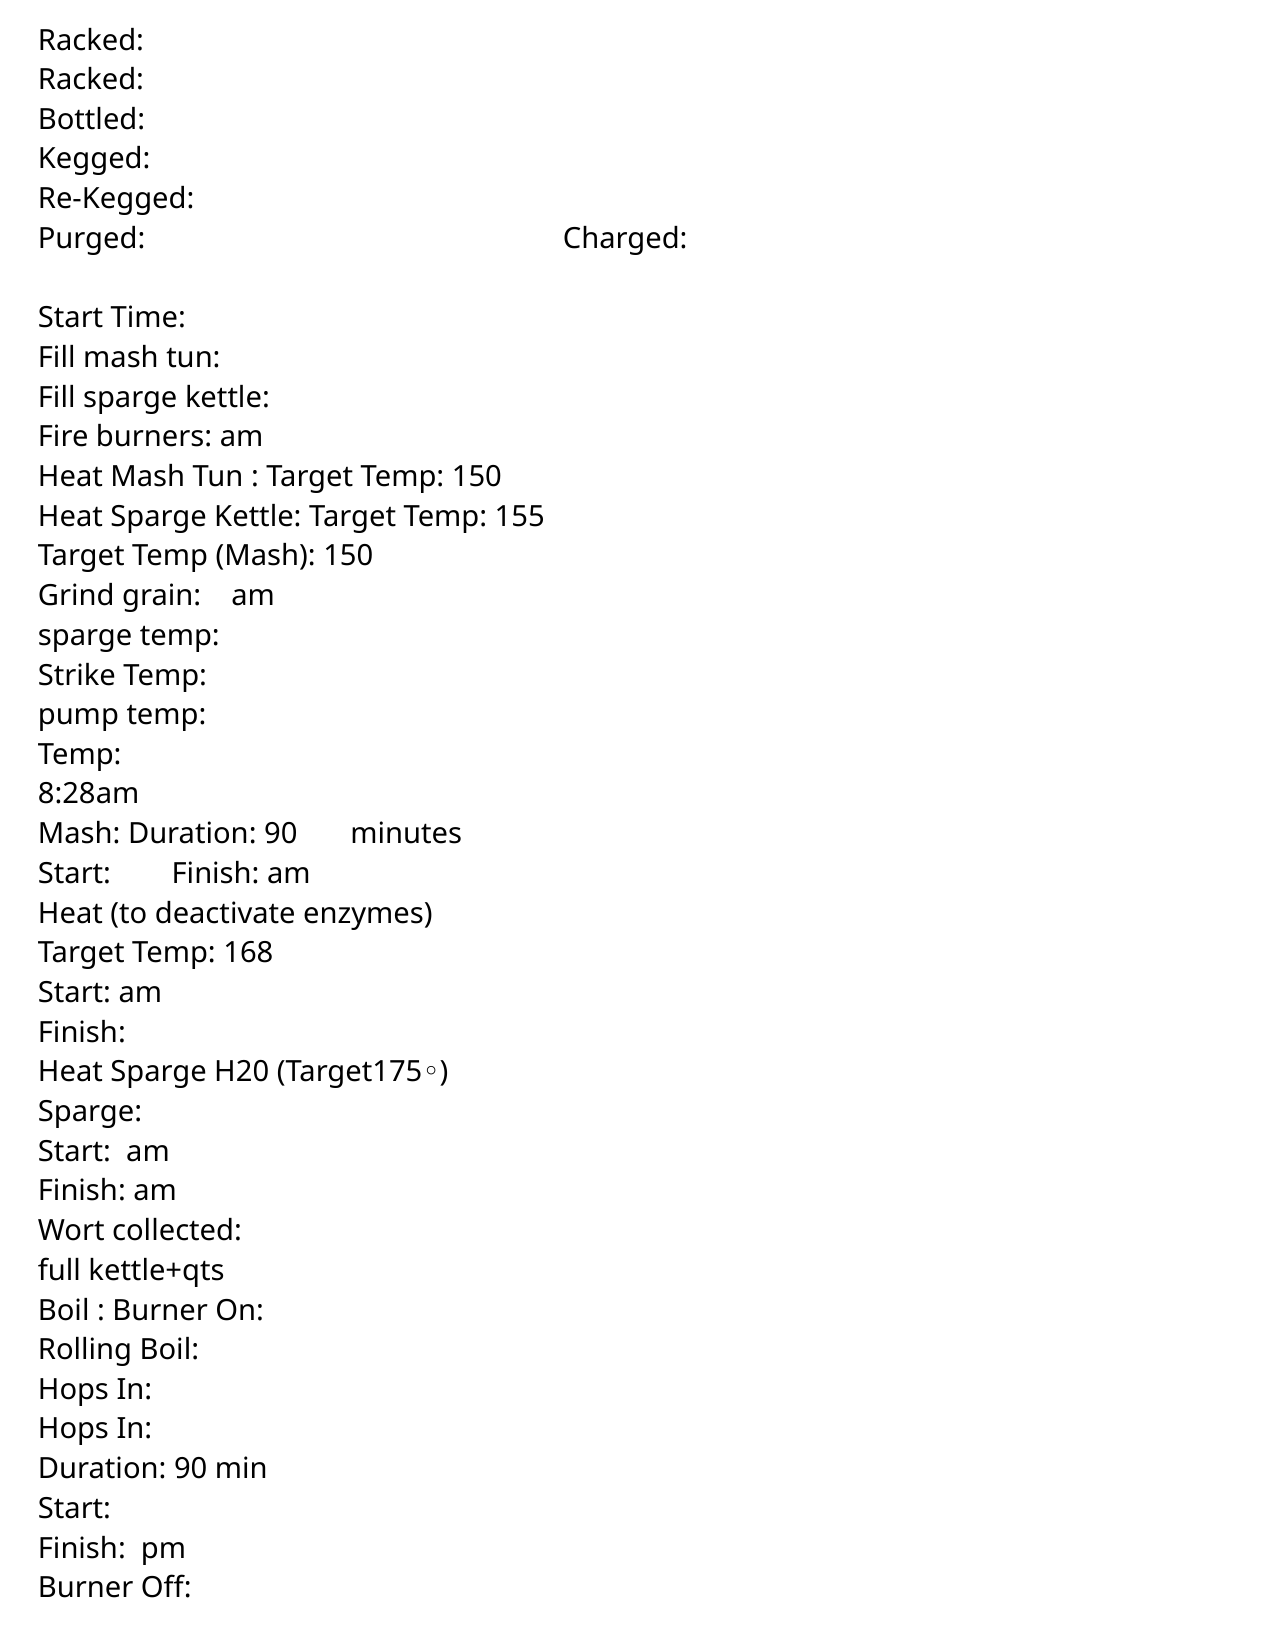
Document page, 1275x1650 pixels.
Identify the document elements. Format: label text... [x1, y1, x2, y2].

text Strike Temp: [38, 654, 1237, 693]
text Finish: am [38, 1170, 1237, 1209]
text Re-Kegged: [38, 177, 1237, 217]
text Kegged: [38, 138, 1237, 177]
text Temp: [38, 733, 1237, 773]
text Heat Mash Tun : Target Temp: 150 [38, 455, 1237, 495]
text full kettle+qts [38, 1249, 1237, 1289]
text sparge temp: [38, 614, 1237, 654]
text Wort collected: [38, 1209, 1237, 1249]
text pump temp: [38, 693, 1237, 733]
text Duration: 90 min [38, 1447, 1237, 1487]
text Racked: [38, 58, 1237, 98]
text Purged: Charged: [38, 217, 1237, 257]
text Start Time: [38, 297, 1237, 336]
text Heat (to deactivate enzymes) [38, 892, 1237, 932]
text Hops In: [38, 1368, 1237, 1408]
text Bottled: [38, 98, 1237, 138]
text Boil : Burner On: [38, 1289, 1237, 1328]
text Sparge: [38, 1090, 1237, 1130]
text Start: [38, 1487, 1237, 1527]
text 8:28am [38, 773, 1237, 812]
text Start: Finish: am [38, 852, 1237, 892]
text Start: am [38, 1130, 1237, 1170]
text Mash: Duration: 90 minutes [38, 812, 1237, 852]
text Finish: pm [38, 1527, 1237, 1567]
text Finish: [38, 1011, 1237, 1051]
text Target Temp: 168 [38, 932, 1237, 971]
text Target Temp (Mash): 150 [38, 535, 1237, 574]
text Fire burners: am [38, 416, 1237, 455]
text Grind grain: am [38, 574, 1237, 614]
text Rolling Boil: [38, 1328, 1237, 1368]
text Start: am [38, 971, 1237, 1011]
text Hops In: [38, 1408, 1237, 1447]
text Fill mash tun: [38, 336, 1237, 376]
text Heat Sparge Kettle: Target Temp: 155 [38, 495, 1237, 535]
text Heat Sparge H20 (Target175◦) [38, 1051, 1237, 1090]
text Racked: [38, 19, 1237, 58]
text Burner Off: [38, 1567, 1237, 1606]
text Fill sparge kettle: [38, 376, 1237, 416]
